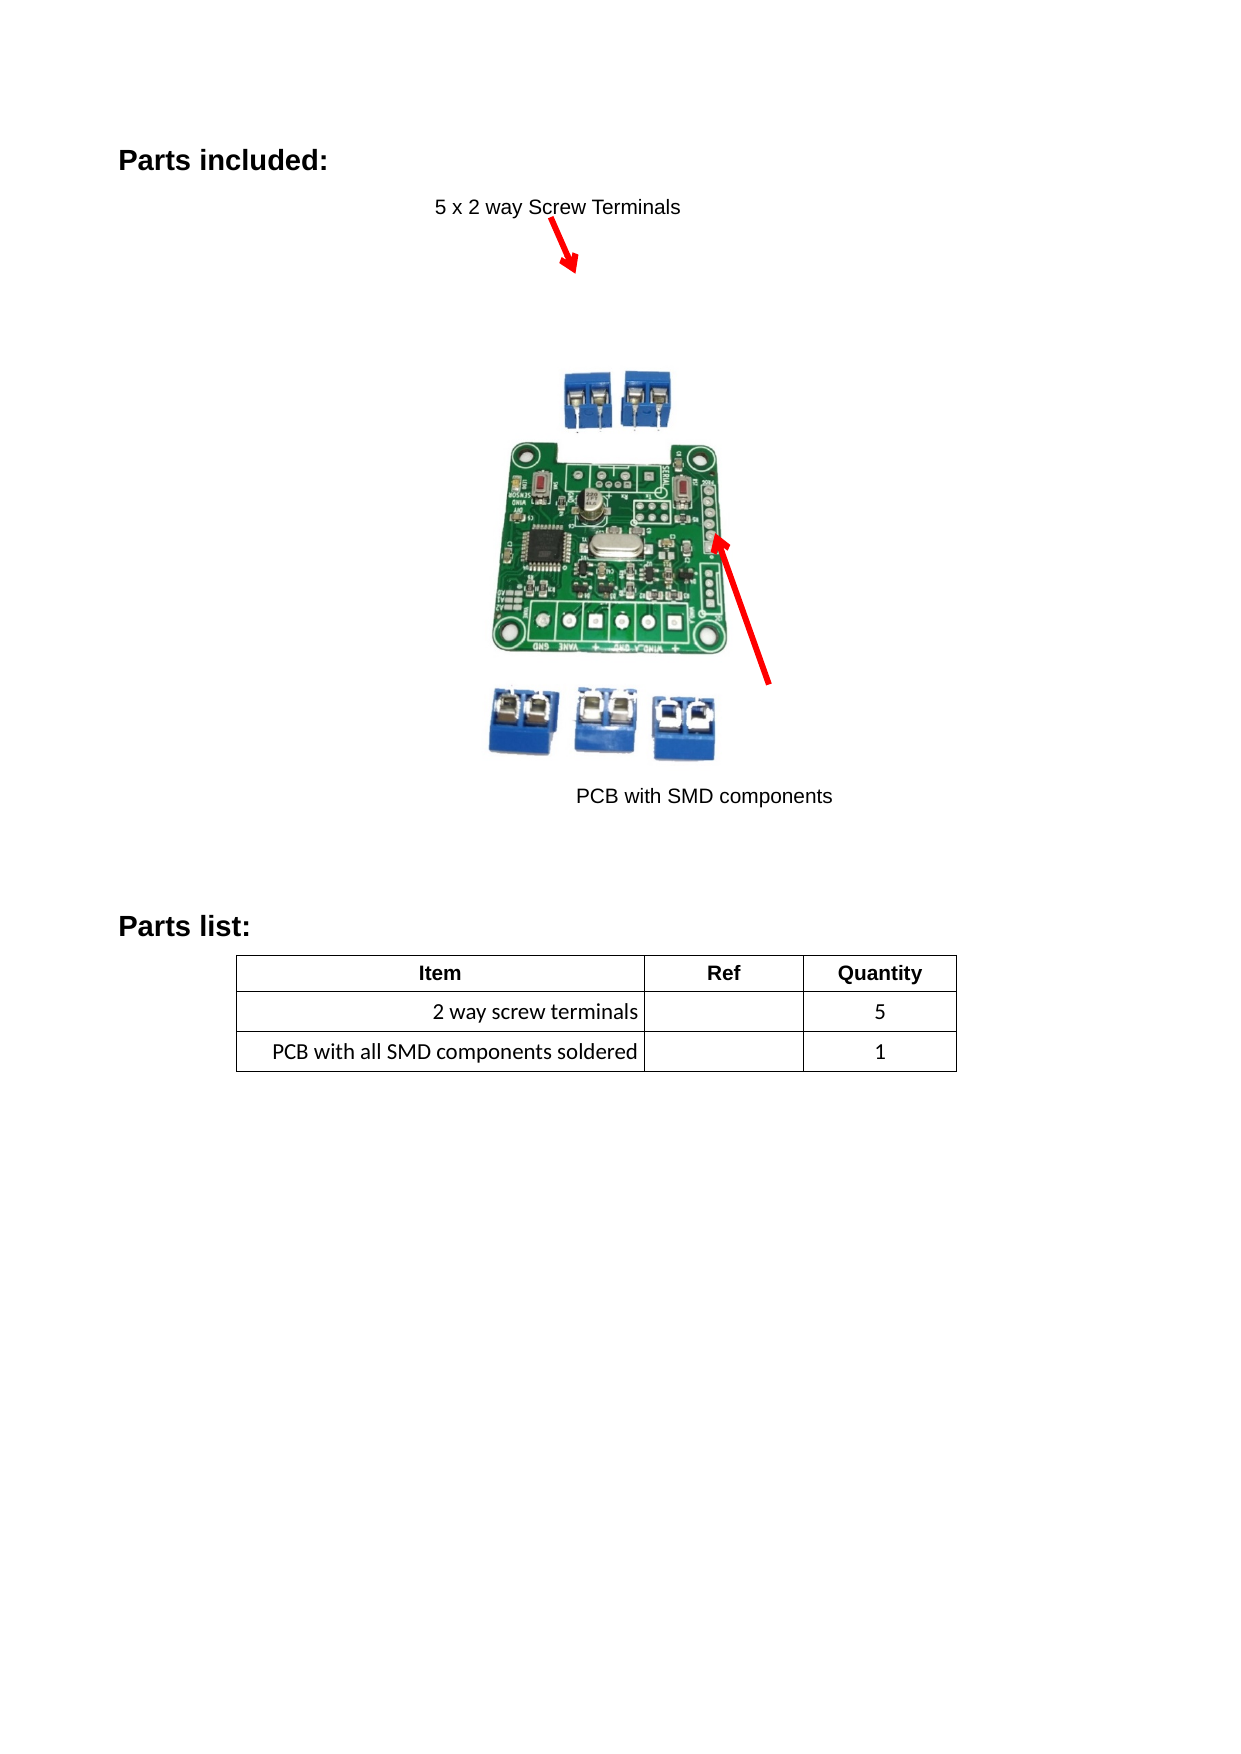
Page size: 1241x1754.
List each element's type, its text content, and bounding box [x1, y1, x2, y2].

table_cell [118, 779, 237, 884]
table_header 5 x 2 way Screw Terminals [377, 189, 738, 352]
table_cell [977, 597, 1104, 632]
table_cell [118, 597, 237, 632]
table_header Quantity [804, 956, 956, 991]
table_cell [118, 490, 237, 526]
table_cell [237, 779, 296, 884]
table_cell [977, 526, 1104, 561]
table_header [884, 189, 977, 352]
table_cell [296, 779, 524, 884]
table_header [237, 189, 296, 352]
table_header [738, 189, 884, 352]
table_cell [118, 526, 237, 597]
picture [330, 357, 884, 773]
table_cell 5 [804, 992, 956, 1031]
table_cell [118, 632, 237, 778]
table_header Item [237, 956, 644, 991]
table_header Ref [645, 956, 803, 991]
table_cell [977, 632, 1104, 678]
table_cell PCB with SMD components [524, 779, 884, 884]
table_cell [977, 779, 1104, 884]
table_cell [977, 418, 1104, 458]
table_cell [977, 379, 1104, 418]
table_cell [237, 352, 977, 778]
table_cell [977, 678, 1104, 778]
subtitle Parts included: [118, 143, 1122, 177]
table_header [296, 189, 377, 352]
table_cell 2 way screw terminals [237, 992, 644, 1031]
table_header [118, 189, 237, 352]
table_cell [645, 992, 803, 1031]
table_cell [884, 779, 977, 884]
table_cell [118, 352, 237, 490]
table_cell PCB with all SMD components soldered [237, 1032, 644, 1071]
subtitle Parts list: [118, 909, 1122, 942]
table_cell [977, 561, 1104, 597]
table_cell [645, 1032, 803, 1071]
table_cell 1 [804, 1032, 956, 1071]
table_cell [977, 458, 1104, 526]
table_header [977, 189, 1104, 379]
